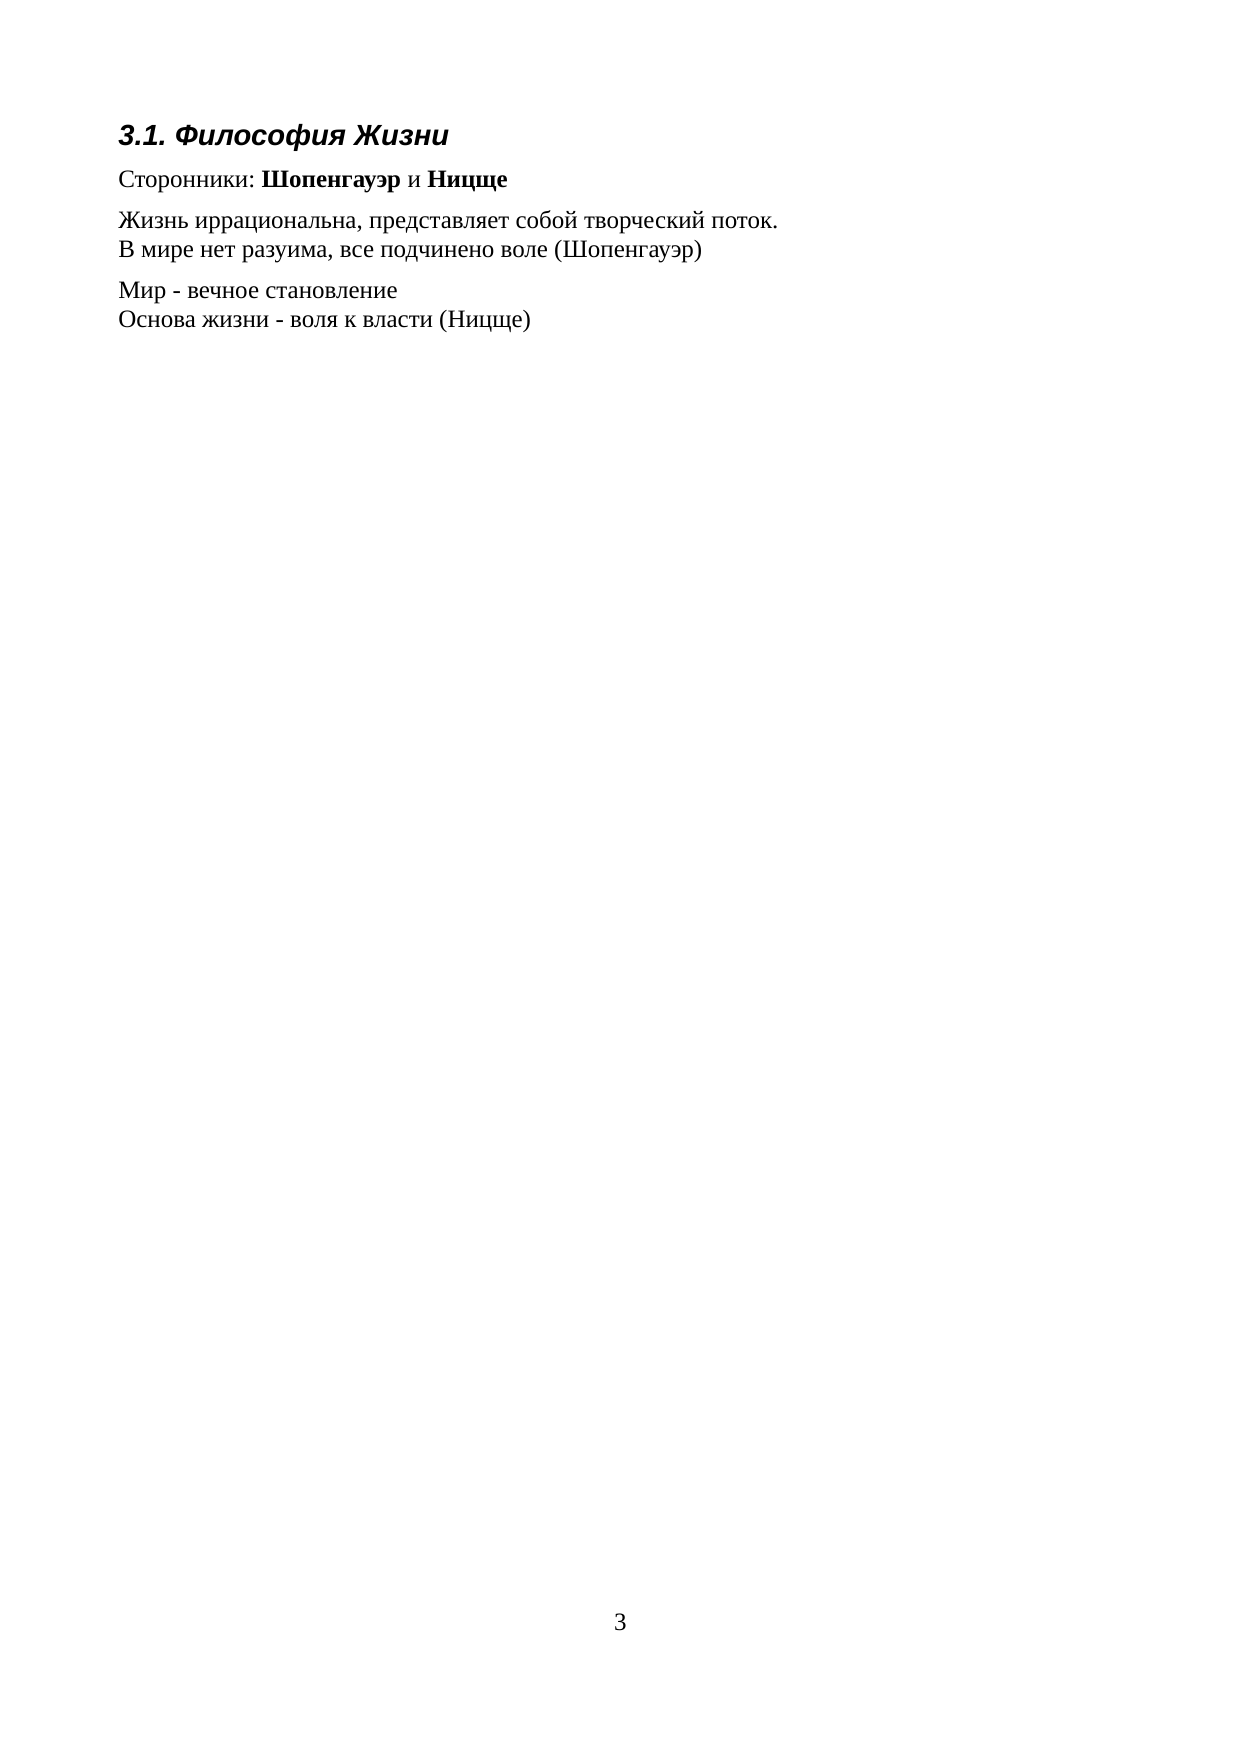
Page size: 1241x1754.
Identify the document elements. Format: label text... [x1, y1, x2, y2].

text Мир - вечное становление Основа жизни - воля к власти (Ницще) [118, 275, 1122, 333]
text Сторонники: Шопенгауэр и Ницще [118, 164, 1122, 193]
subtitle Философия Жизни [118, 118, 1122, 152]
text Жизнь иррациональна, представляет собой творческий поток. В мире нет разуима, все подчинено воле (Шопенгауэр) [118, 205, 1122, 263]
